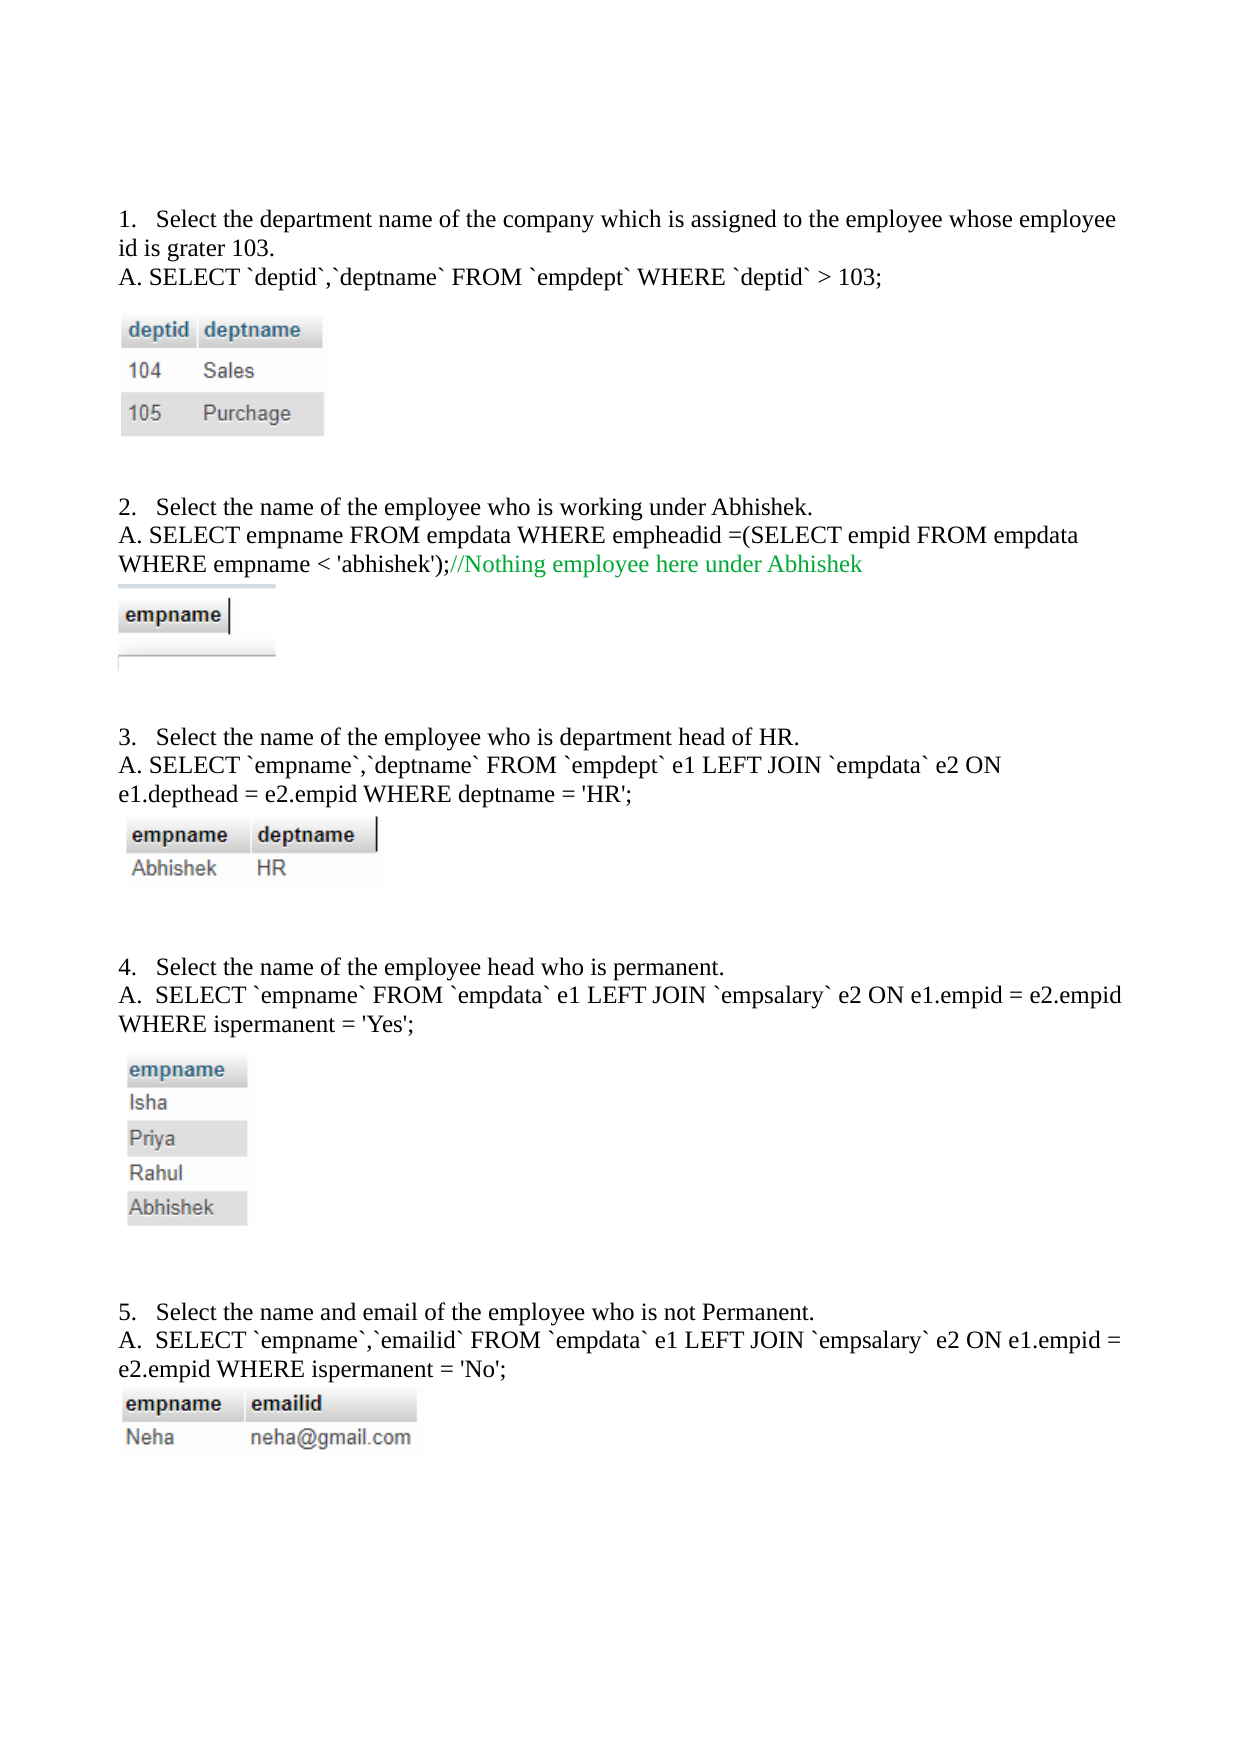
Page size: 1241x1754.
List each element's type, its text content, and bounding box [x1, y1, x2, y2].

text 3. Select the name of the employee who is department head of HR. [118, 722, 1122, 751]
text A. SELECT `empname` FROM `empdata` e1 LEFT JOIN `empsalary` e2 ON e1.empid = e2.empid WHERE ispermanent = 'Yes'; [118, 981, 1122, 1038]
text A. SELECT empname FROM empdata WHERE empheadid =(SELECT empid FROM empdata WHERE empname < 'abhishek');//Nothing employee here under Abhishek [118, 521, 1122, 578]
picture [121, 293, 329, 446]
text A. SELECT `empname`,`deptname` FROM `empdept` e1 LEFT JOIN `empdata` e2 ON e1.depthead = e2.empid WHERE deptname = 'HR'; [118, 751, 1122, 808]
text A. SELECT `empname`,`emailid` FROM `empdata` e1 LEFT JOIN `empsalary` e2 ON e1.empid = e2.empid WHERE ispermanent = 'No'; [118, 1326, 1122, 1383]
text 5. Select the name and email of the employee who is not Permanent. [118, 1297, 1122, 1326]
text 4. Select the name of the employee head who is permanent. [118, 952, 1122, 981]
picture [127, 1047, 254, 1237]
picture [117, 584, 276, 671]
picture [122, 1387, 424, 1459]
text A. SELECT `deptid`,`deptname` FROM `empdept` WHERE `deptid` > 103; [118, 262, 1122, 291]
picture [122, 812, 384, 898]
text 1. Select the department name of the company which is assigned to the employee whose employee id is grater 103. [118, 204, 1122, 262]
text 2. Select the name of the employee who is working under Abhishek. [118, 492, 1122, 521]
